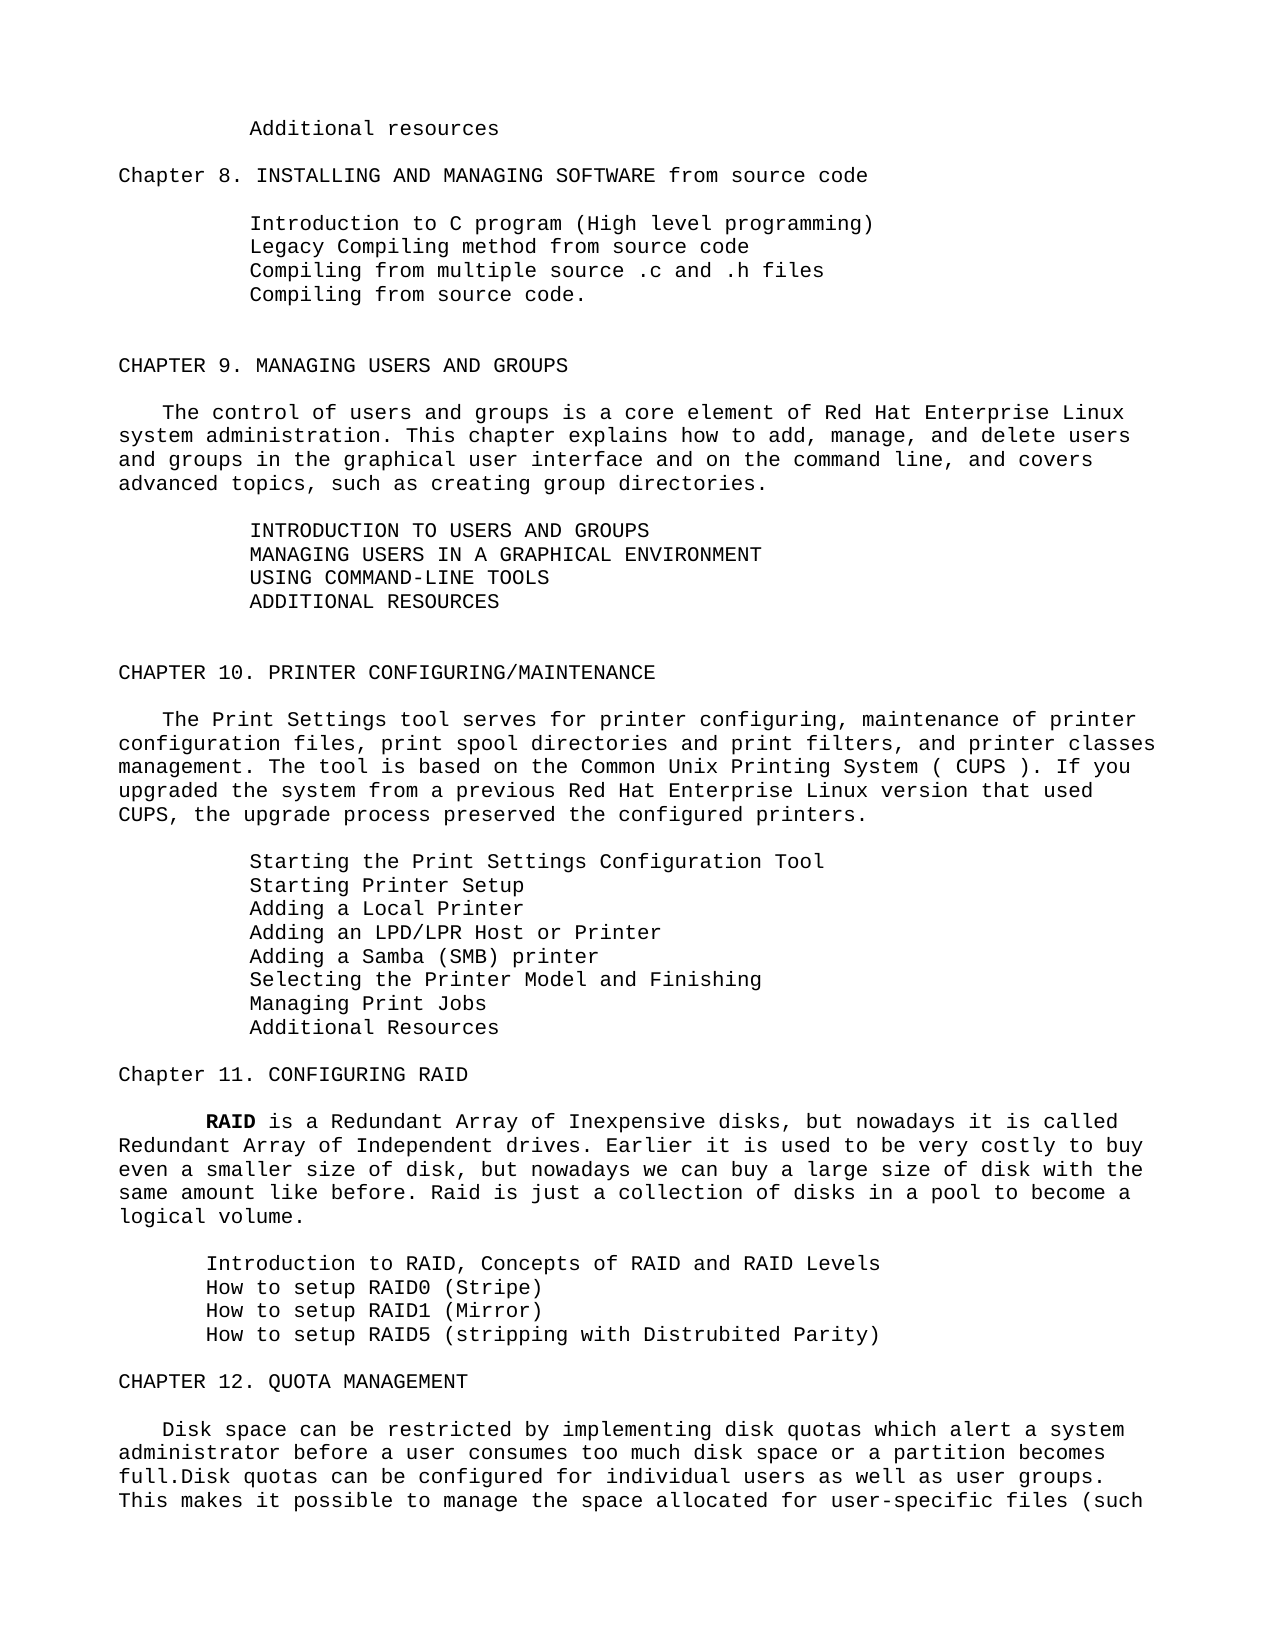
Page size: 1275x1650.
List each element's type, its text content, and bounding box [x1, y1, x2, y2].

text Starting the Print Settings Configuration Tool [118, 851, 1157, 875]
text The control of users and groups is a core element of Red Hat Enterprise Linux system administration. This chapter explains how to add, manage, and delete users and groups in the graphical user interface and on the command line, and covers advanced topics, such as creating group directories. [118, 402, 1157, 496]
text RAID is a Redundant Array of Inexpensive disks, but nowadays it is called Redundant Array of Independent drives. Earlier it is used to be very costly to buy even a smaller size of disk, but nowadays we can buy a large size of disk with the same amount like before. Raid is just a collection of disks in a pool to become a logical volume. [118, 1111, 1157, 1229]
text Introduction to RAID, Concepts of RAID and RAID Levels [118, 1253, 1157, 1277]
text The Print Settings tool serves for printer configuring, maintenance of printer configuration files, print spool directories and print filters, and printer classes management. The tool is based on the Common Unix Printing System ( CUPS ). If you upgraded the system from a previous Red Hat Enterprise Linux version that used CUPS, the upgrade process preserved the configured printers. [118, 709, 1157, 827]
text Additional resources [118, 118, 1157, 142]
text CHAPTER 10. PRINTER CONFIGURING/MAINTENANCE [118, 662, 1157, 686]
text Chapter 11. CONFIGURING RAID [118, 1064, 1157, 1088]
text Compiling from source code. [118, 284, 1157, 307]
text Adding an LPD/LPR Host or Printer [118, 922, 1157, 946]
text Disk space can be restricted by implementing disk quotas which alert a system administrator before a user consumes too much disk space or a partition becomes full.Disk quotas can be configured for individual users as well as user groups. This makes it possible to manage the space allocated for user-specific files (such [118, 1419, 1157, 1513]
text ADDITIONAL RESOURCES [118, 591, 1157, 615]
text Selecting the Printer Model and Finishing [118, 969, 1157, 993]
text Compiling from multiple source .c and .h files [118, 260, 1157, 284]
text Legacy Compiling method from source code [118, 236, 1157, 260]
text Adding a Samba (SMB) printer [118, 946, 1157, 969]
text How to setup RAID1 (Mirror) [118, 1300, 1157, 1324]
text Managing Print Jobs [118, 993, 1157, 1017]
text Additional Resources [118, 1017, 1157, 1040]
text Chapter 8. INSTALLING AND MANAGING SOFTWARE from source code [118, 165, 1157, 189]
text Starting Printer Setup [118, 875, 1157, 898]
text Adding a Local Printer [118, 898, 1157, 922]
text CHAPTER 12. QUOTA MANAGEMENT [118, 1371, 1157, 1395]
text How to setup RAID5 (stripping with Distrubited Parity) [118, 1324, 1157, 1348]
text MANAGING USERS IN A GRAPHICAL ENVIRONMENT [118, 544, 1157, 567]
text INTRODUCTION TO USERS AND GROUPS [118, 520, 1157, 544]
text Introduction to C program (High level programming) [118, 213, 1157, 236]
text CHAPTER 9. MANAGING USERS AND GROUPS [118, 354, 1157, 378]
text USING COMMAND-LINE TOOLS [118, 567, 1157, 591]
text How to setup RAID0 (Stripe) [118, 1277, 1157, 1300]
